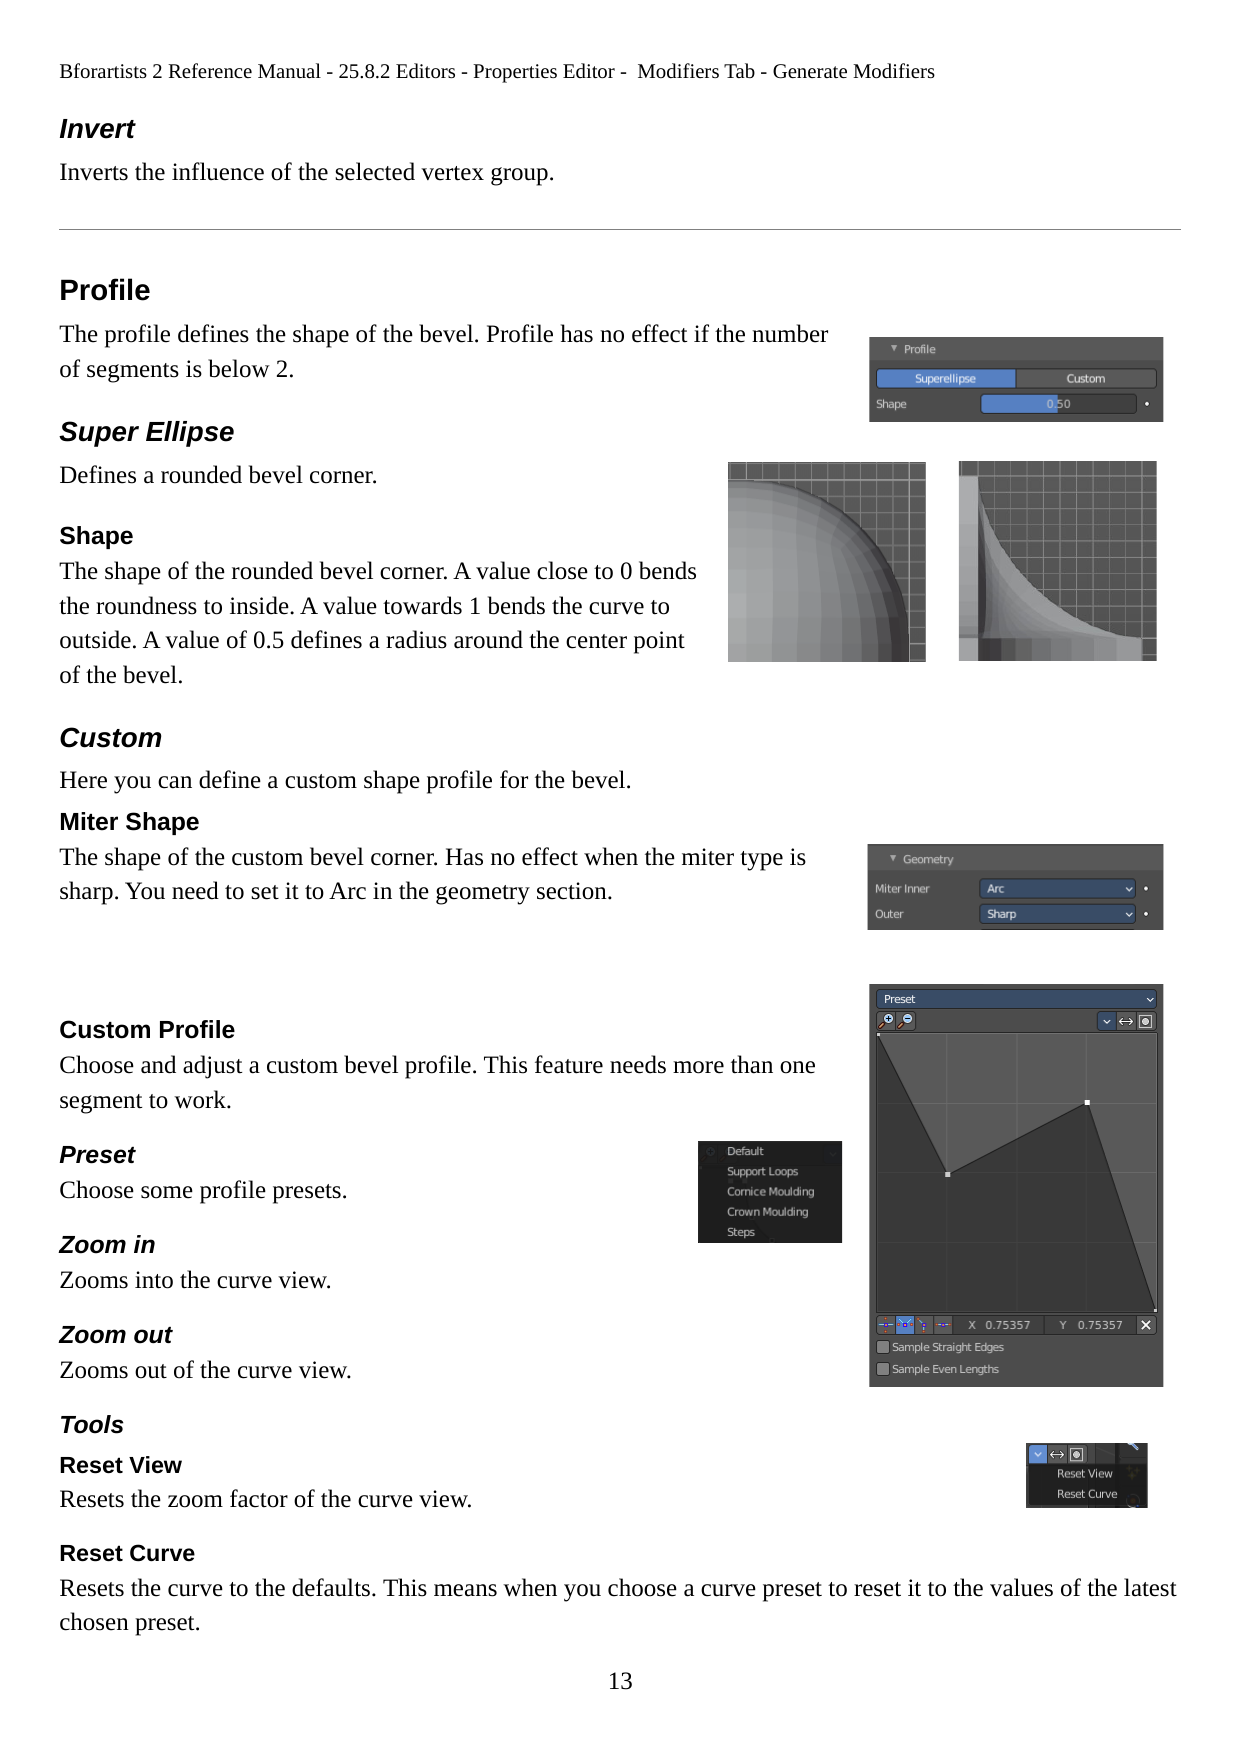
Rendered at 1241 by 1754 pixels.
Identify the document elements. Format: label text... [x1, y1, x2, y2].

subtitle [926, 521, 958, 550]
subtitle Zoom out [59, 1320, 869, 1349]
subtitle [1148, 1451, 1181, 1478]
text [843, 1175, 869, 1204]
subtitle Super Ellipse [59, 416, 1181, 447]
subtitle [1157, 521, 1181, 550]
picture [698, 1141, 843, 1243]
subtitle Custom [59, 721, 1181, 753]
subtitle Preset [59, 1140, 869, 1169]
subtitle [1164, 1016, 1181, 1044]
text Inverts the influence of the selected vertex group. [59, 157, 1181, 186]
picture [869, 984, 1164, 1387]
subtitle Reset View [59, 1451, 1026, 1478]
picture [869, 337, 1164, 422]
subtitle Zoom in [59, 1230, 869, 1259]
text Choose some profile presets. [59, 1175, 698, 1204]
subtitle Miter Shape [59, 807, 1181, 835]
subtitle [1164, 1230, 1181, 1259]
text The shape of the custom bevel corner. Has no effect when the miter type is sharp. You need to set it to Arc in the geometry section. [59, 842, 1181, 905]
subtitle Profile [59, 273, 1181, 307]
text Here you can define a custom shape profile for the bevel. [59, 766, 1181, 794]
subtitle Reset Curve [59, 1540, 1181, 1567]
picture [1026, 1443, 1148, 1508]
subtitle [1164, 1320, 1181, 1349]
subtitle Shape [59, 521, 728, 550]
picture [867, 844, 1164, 930]
subtitle Custom Profile [59, 1016, 869, 1044]
text Zooms out of the curve view. [59, 1355, 869, 1384]
text Resets the curve to the defaults. This means when you choose a curve preset to reset it to the values of the latest chosen preset. [59, 1573, 1181, 1636]
text Choose and adjust a custom bevel profile. This feature needs more than one segment to work. [59, 1050, 869, 1113]
picture [958, 461, 1157, 661]
subtitle Invert [59, 113, 1181, 144]
picture [728, 462, 926, 662]
text Zooms into the curve view. [59, 1265, 869, 1294]
text Resets the zoom factor of the curve view. [59, 1484, 1181, 1513]
subtitle [1164, 1140, 1181, 1169]
text The profile defines the shape of the bevel. Profile has no effect if the number of segments is below 2. [59, 319, 1181, 383]
text Defines a rounded bevel corner. [59, 460, 1181, 489]
subtitle Tools [59, 1410, 1181, 1439]
text The shape of the rounded bevel corner. A value close to 0 bends the roundness to inside. A value towards 1 bends the curve to outside. A value of 0.5 defines a radius around the center point of the bevel. [59, 556, 1181, 688]
